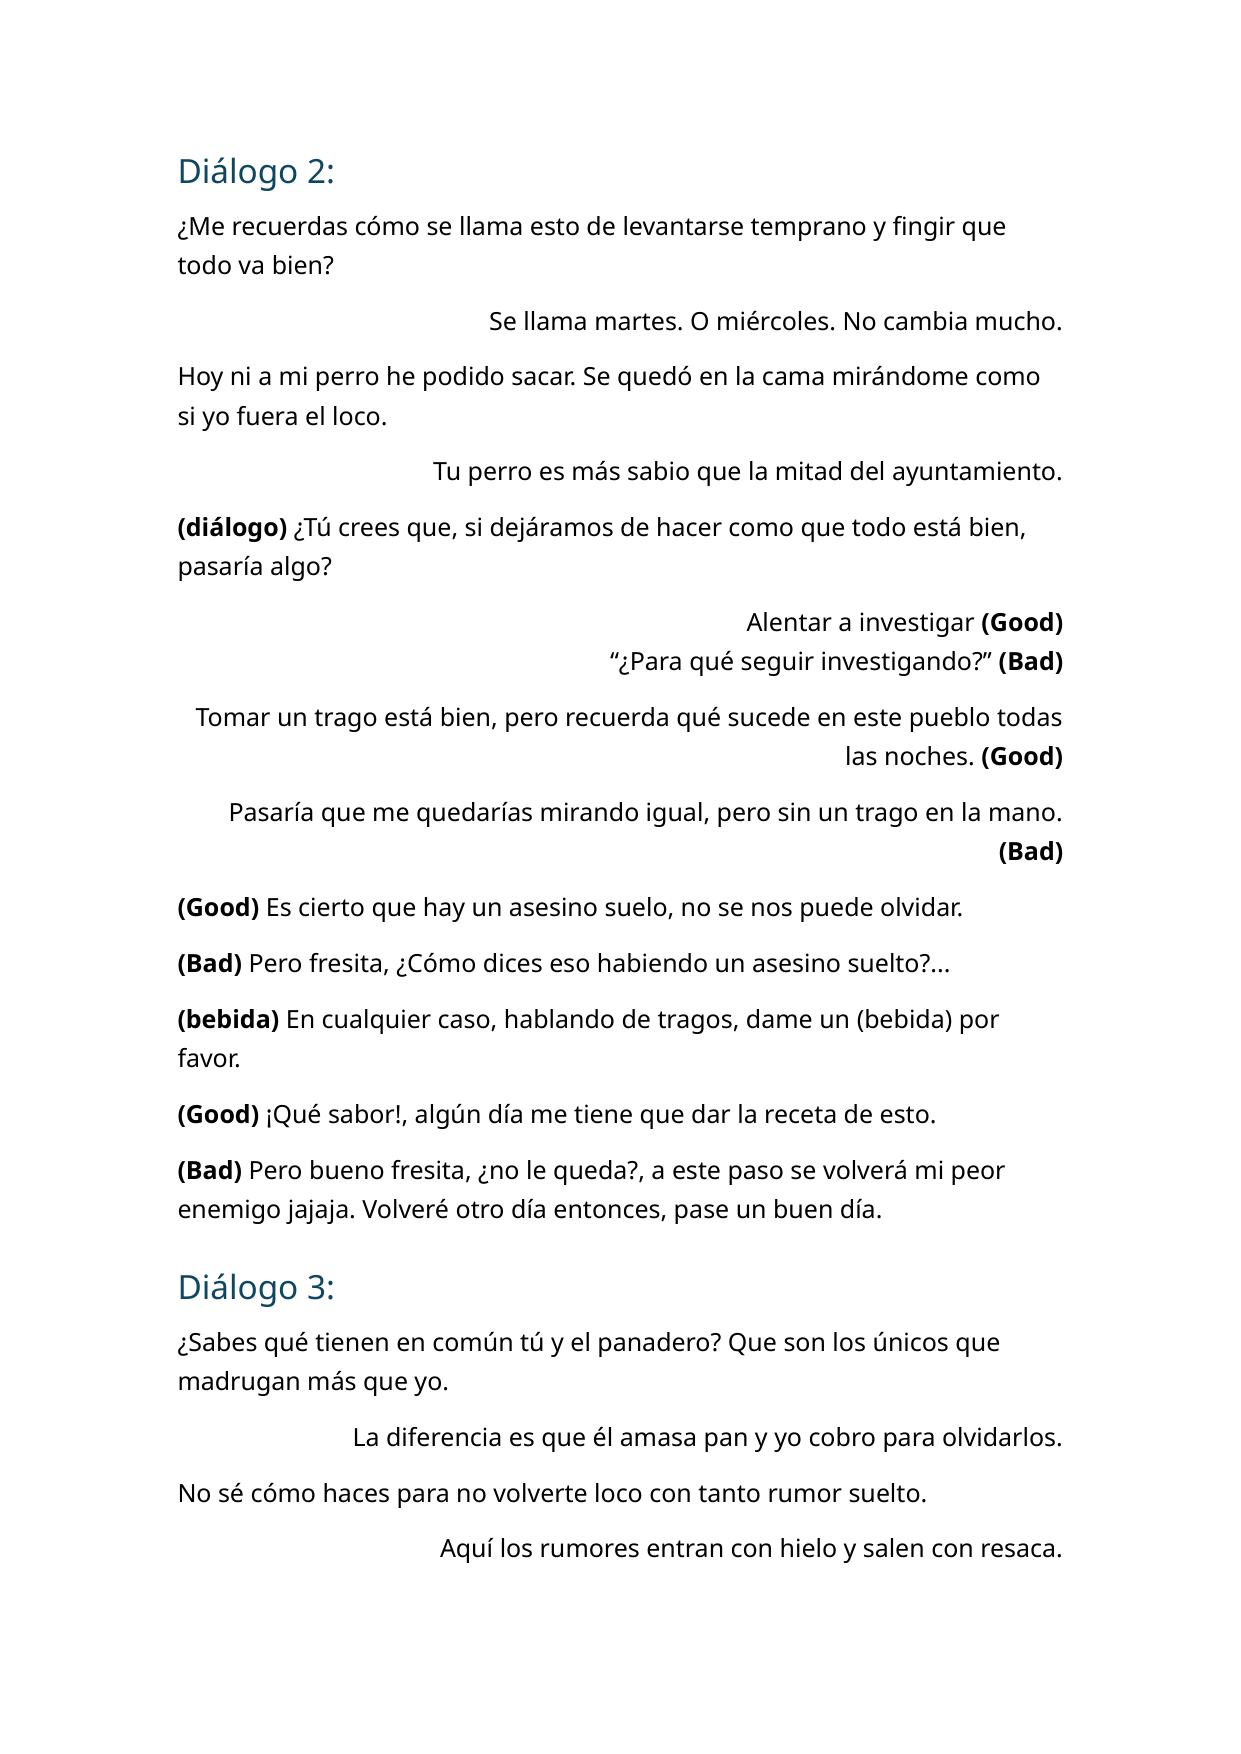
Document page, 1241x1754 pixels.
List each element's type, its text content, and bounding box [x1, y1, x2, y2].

text (Bad) Pero bueno fresita, ¿no le queda?, a este paso se volverá mi peor enemigo jajaja. Volveré otro día entonces, pase un buen día. [177, 1152, 1063, 1226]
text (bebida) En cualquier caso, hablando de tragos, dame un (bebida) por favor. [177, 1001, 1063, 1075]
text (Good) ¡Qué sabor!, algún día me tiene que dar la receta de esto. [177, 1096, 1063, 1131]
text (Bad) Pero fresita, ¿Cómo dices eso habiendo un asesino suelto?... [177, 946, 1063, 980]
text No sé cómo haces para no volverte loco con tanto rumor suelto. [177, 1475, 1063, 1509]
text La diferencia es que él amasa pan y yo cobro para olvidarlos. [177, 1419, 1063, 1453]
subtitle Diálogo 3: [177, 1264, 1063, 1309]
text Alentar a investigar (Good) “¿Para qué seguir investigando?” (Bad) [177, 605, 1063, 678]
text Hoy ni a mi perro he podido sacar. Se quedó en la cama mirándome como si yo fuera el loco. [177, 359, 1063, 432]
text Tomar un trago está bien, pero recuerda qué sucede en este pueblo todas las noches. (Good) [177, 700, 1063, 773]
text (diálogo) ¿Tú crees que, si dejáramos de hacer como que todo está bien, pasaría algo? [177, 510, 1063, 583]
text (Good) Es cierto que hay un asesino suelo, no se nos puede olvidar. [177, 890, 1063, 924]
subtitle Diálogo 2: [177, 148, 1063, 193]
text ¿Sabes qué tienen en común tú y el panadero? Que son los únicos que madrugan más que yo. [177, 1324, 1063, 1398]
text ¿Me recuerdas cómo se llama esto de levantarse temprano y fingir que todo va bien? [177, 208, 1063, 281]
text Aquí los rumores entran con hielo y salen con resaca. [177, 1531, 1063, 1565]
text Se llama martes. O miércoles. No cambia mucho. [177, 303, 1063, 337]
text Pasaría que me quedarías mirando igual, pero sin un trago en la mano. (Bad) [177, 795, 1063, 868]
text Tu perro es más sabio que la mitad del ayuntamiento. [177, 454, 1063, 488]
